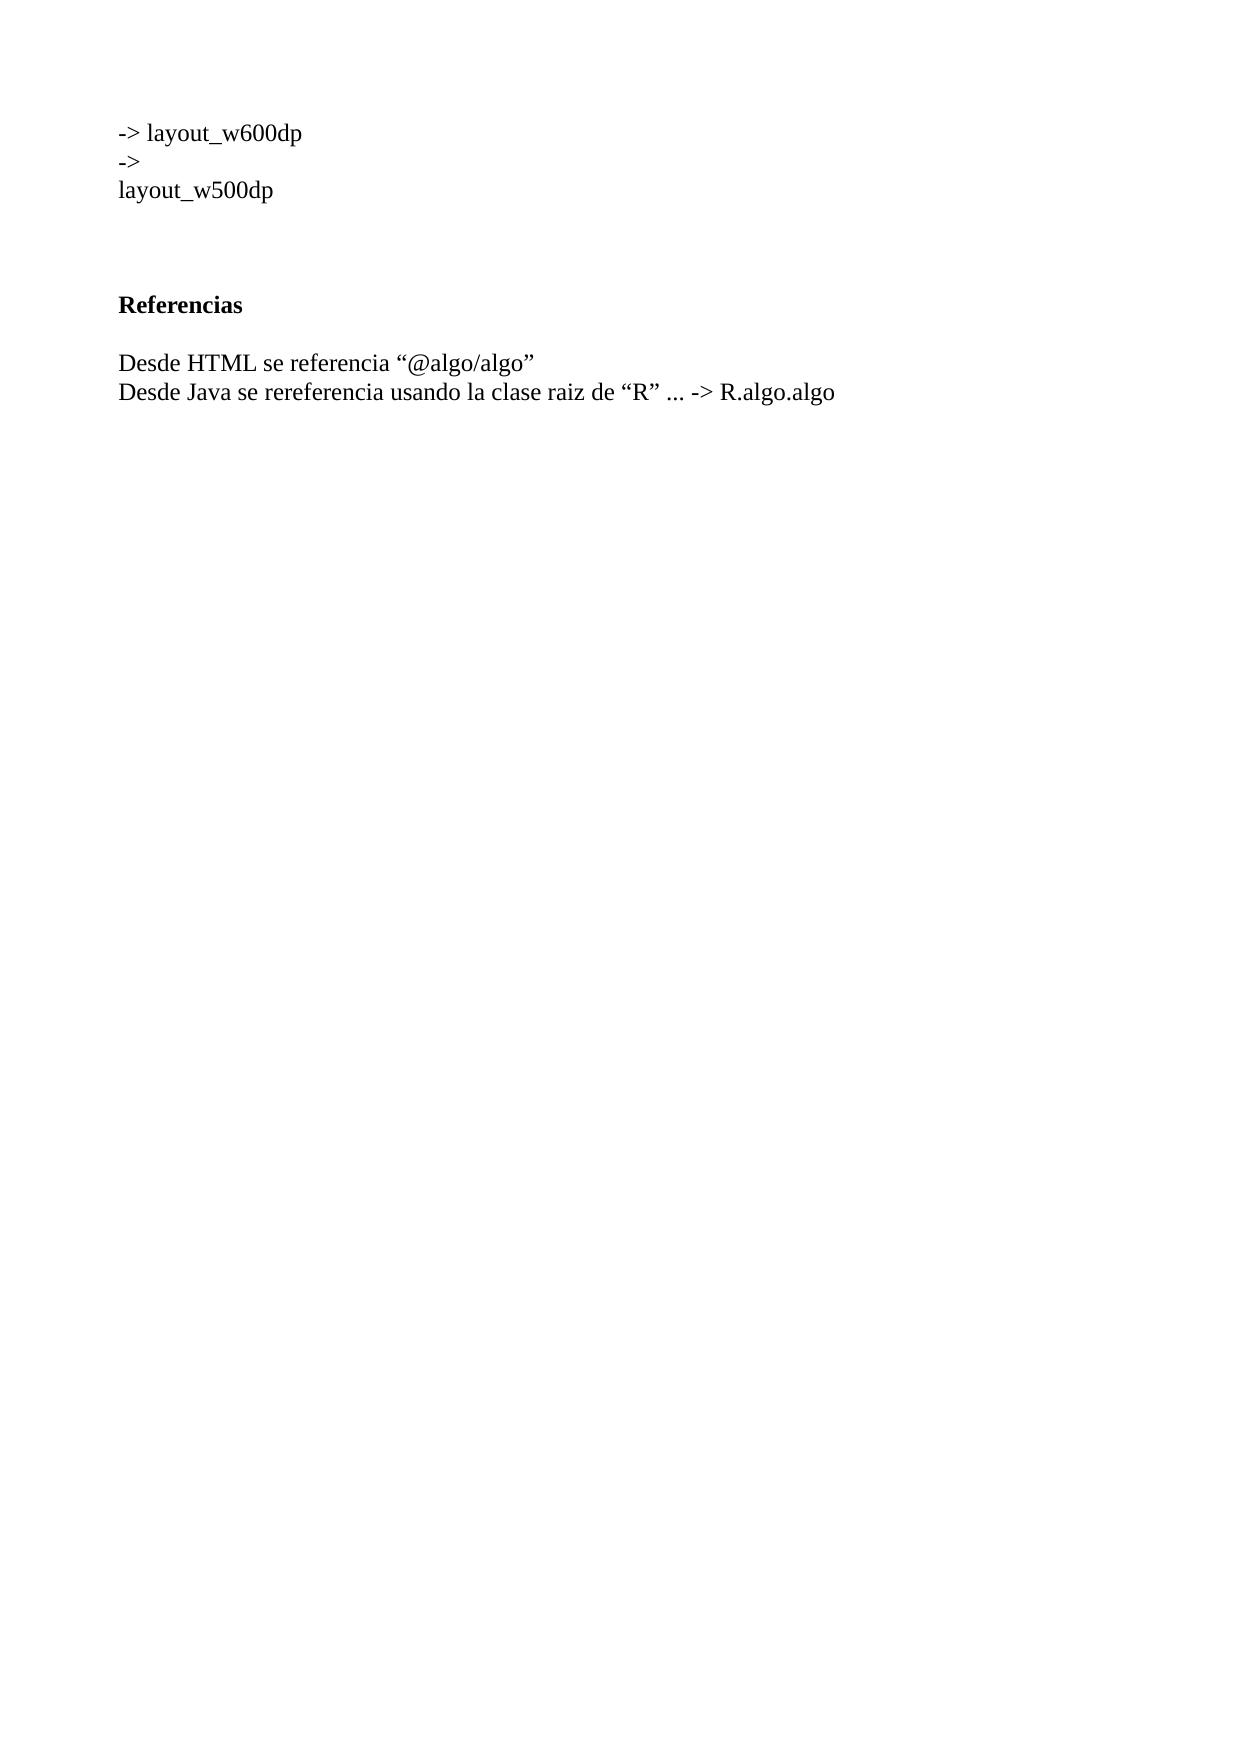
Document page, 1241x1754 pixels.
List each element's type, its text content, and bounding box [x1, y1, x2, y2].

text Referencias [118, 291, 1122, 319]
text -> layout_w600dp [118, 118, 1122, 147]
text Desde Java se rereferencia usando la clase raiz de “R” ... -> R.algo.algo [118, 377, 1122, 406]
text Desde HTML se referencia “@algo/algo” [118, 348, 1122, 377]
text layout_w500dp [118, 176, 1122, 204]
text -> [118, 147, 1122, 176]
